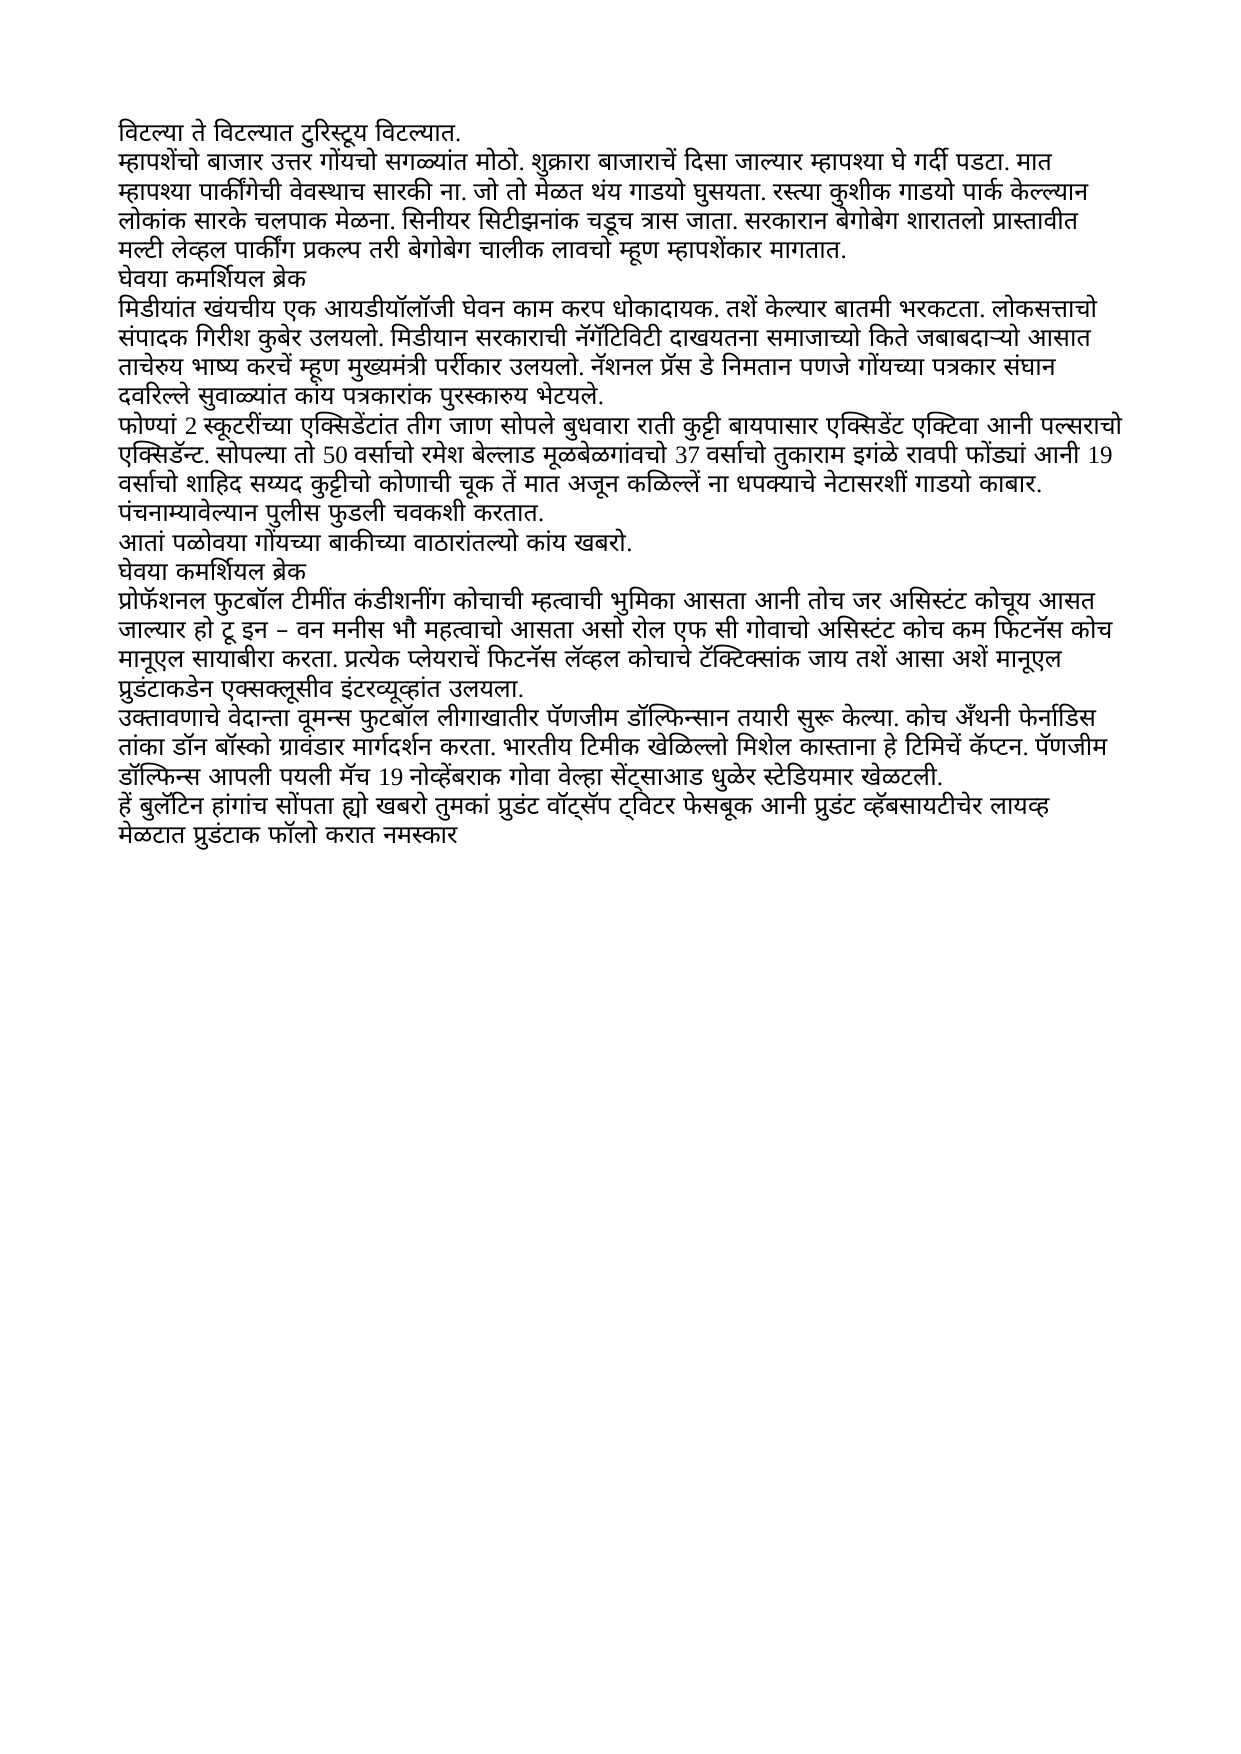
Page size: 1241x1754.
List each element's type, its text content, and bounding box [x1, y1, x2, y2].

text उक्तावणाचे वेदान्ता वूमन्स फुटबॉल लीगाखातीर पॅणजीम डॉल्फिन्सान तयारी सुरू केल्या. कोच अँथनी फेर्नाडिस तांका डॉन बॉस्को ग्रावंडार मार्गदर्शन करता. भारतीय टिमीक खेळिल्लो मिशेल कास्ताना हे टिमिचें कॅप्टन. पॅणजीम डॉल्फिन्स आपली पयली मॅच 19 नोव्हेंबराक गोवा वेल्हा सेंट्साआड धुळेर स्टेडियमार खेळटली. [118, 703, 1122, 791]
text घेवया कमर्शियल ब्रेक [118, 264, 1122, 294]
text विटल्या ते विटल्यात टुरिस्टूय विटल्यात. [118, 118, 1122, 147]
text प्रोफॅशनल फुटबॉल टीमींत कंडीशनींग कोचाची म्हत्वाची भुमिका आसता आनी तोच जर असिस्टंट कोचूय आसत जाल्यार हो टू इन – वन मनीस भौ महत्वाचो आसता असो रोल एफ सी गोवाचो असिस्टंट कोच कम फिटनॅस कोच मानूएल सायाबीरा करता. प्रत्येक प्लेयराचें फिटनॅस लॅव्हल कोचाचे टॅक्टिक्सांक जाय तशें आसा अशें मानूएल प्रुडंटाकडेन एक्सक्लूसीव इंटरव्यूव्हांत उलयला. [118, 586, 1122, 703]
text हें बुलॅटिन हांगांच सोंपता ह्यो खबरो तुमकां प्रुडंट वॉट्सॅप ट्विटर फेसबूक आनी प्रुडंट व्हॅबसायटीचेर लायव्ह मेळटात प्रुडंटाक फॉलो करात नमस्कार [118, 791, 1122, 849]
text म्हापशेंचो बाजार उत्तर गोंयचो सगळ्यांत मोठो. शुक्रारा बाजाराचें दिसा जाल्यार म्हापश्या घे गर्दी पडटा. मात म्हापश्या पार्कींगेची वेवस्थाच सारकी ना. जो तो मेळत थंय गाडयो घुसयता. रस्त्या कुशीक गाडयो पार्क केल्ल्यान लोकांक सारके चलपाक मेळना. सिनीयर सिटीझनांक चडूच त्रास जाता. सरकारान बेगोबेग शारातलो प्रास्तावीत मल्टी लेव्हल पार्कींग प्रकल्प तरी बेगोबेग चालीक लावचो म्हूण म्हापशेंकार मागतात. [118, 147, 1122, 264]
text आतां पळोवया गोंयच्या बाकीच्या वाठारांतल्यो कांय खबरो. [118, 528, 1122, 557]
text मिडीयांत खंयचीय एक आयडीयॉलॉजी घेवन काम करप धोकादायक. तशें केल्यार बातमी भरकटता. लोकसत्ताचो संपादक गिरीश कुबेर उलयलो. मिडीयान सरकाराची नॅगॅटिविटी दाखयतना समाजाच्यो किते जबाबदाऱ्यो आसात ताचेरुय भाष्य करचें म्हूण मुख्यमंत्री पर्रीकार उलयलो. नॅशनल प्रॅस डे निमतान पणजे गोंयच्या पत्रकार संघान दवरिल्ले सुवाळ्यांत कांय पत्रकारांक पुरस्कारुय भेटयले. [118, 294, 1122, 411]
text घेवया कमर्शियल ब्रेक [118, 557, 1122, 586]
text फोण्यां 2 स्कूटरींच्या एक्सिडेंटांत तीग जाण सोपले बुधवारा राती कुट्टी बायपासार एक्सिडेंट एक्टिवा आनी पल्सराचो एक्सिडॅन्ट. सोपल्या तो 50 वर्साचो रमेश बेल्लाड मूळबेळगांवचो 37 वर्साचो तुकाराम इगंळे रावपी फोंड्यां आनी 19 वर्साचो शाहिद सय्यद कुट्टीचो कोणाची चूक तें मात अजून कळिल्लें ना धपक्याचे नेटासरशीं गाडयो काबार. पंचनाम्यावेल्यान पुलीस फुडली चवकशी करतात. [118, 411, 1122, 528]
